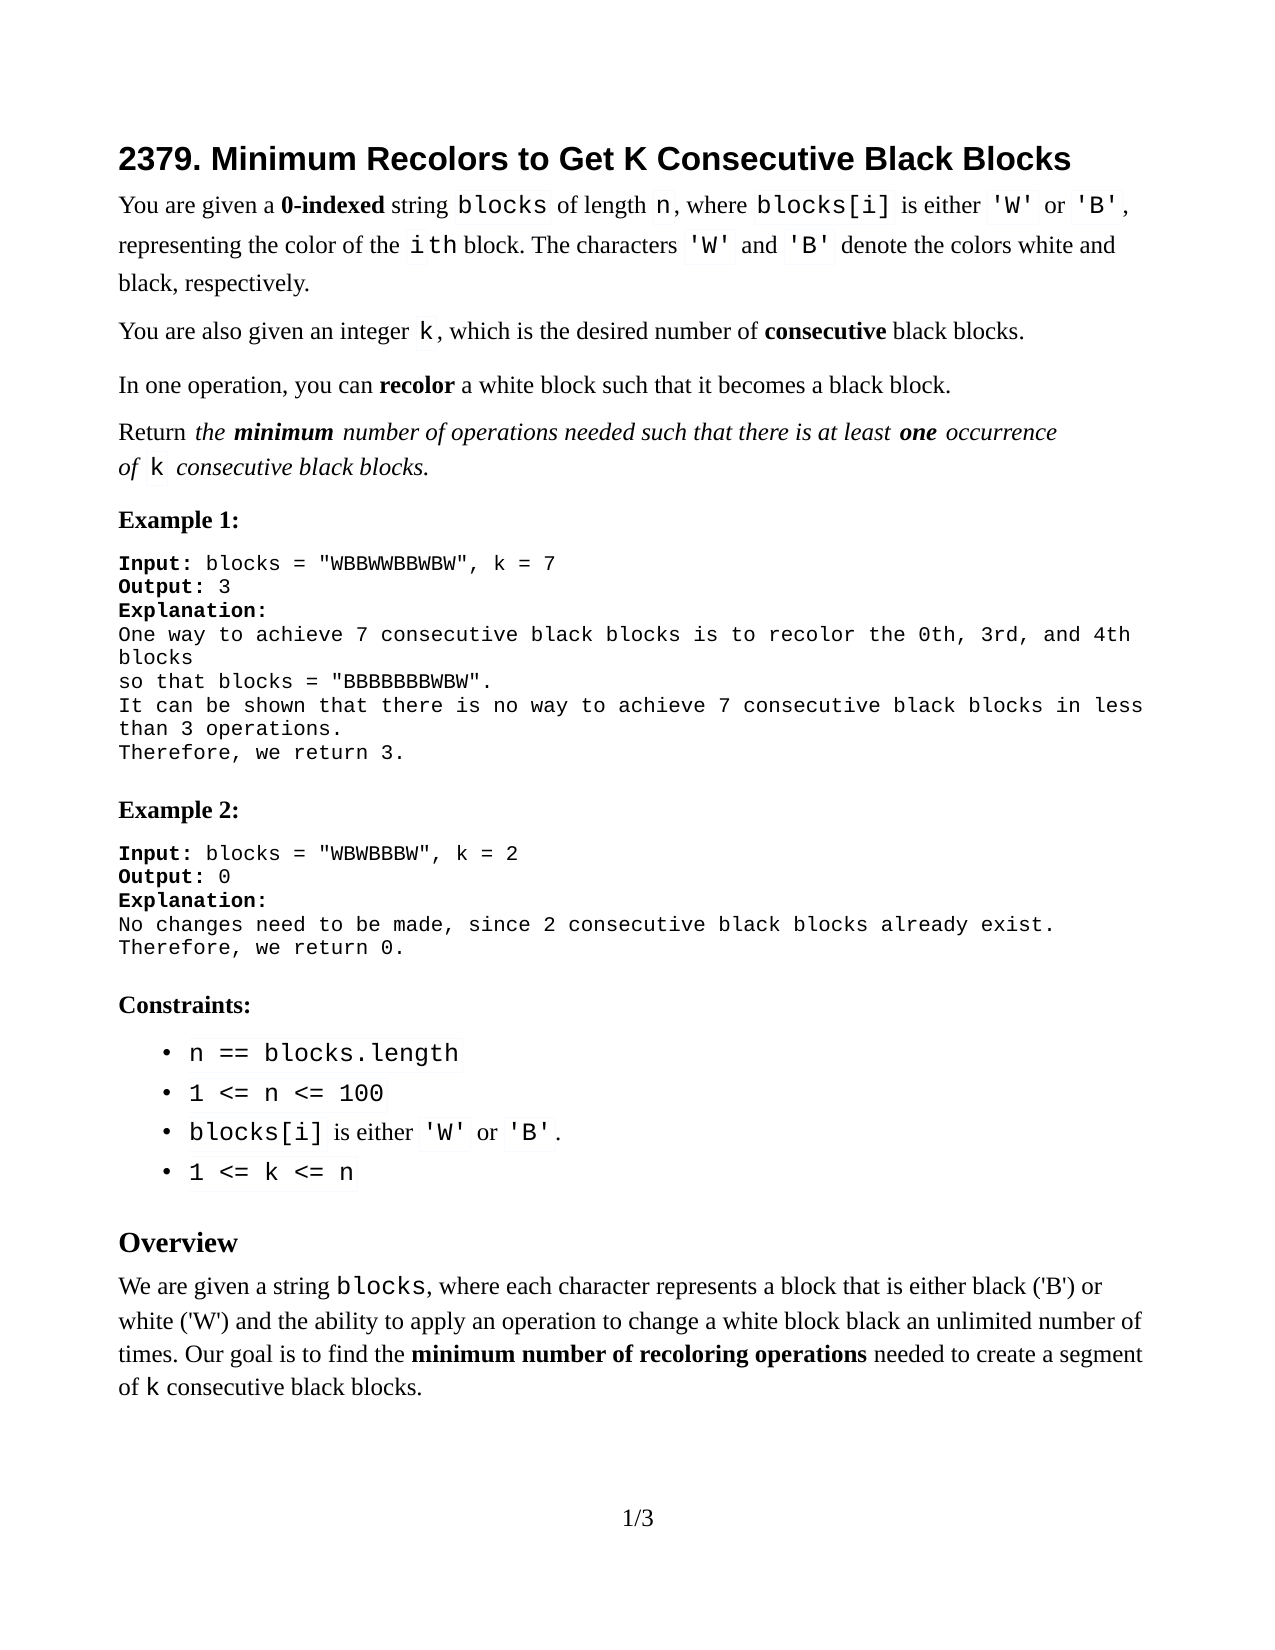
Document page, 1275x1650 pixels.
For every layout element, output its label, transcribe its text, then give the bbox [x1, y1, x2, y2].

text so that blocks = "BBBBBBBWBW". [118, 671, 1157, 695]
text Example 1: [118, 505, 1157, 534]
list [358, 1156, 1157, 1191]
text In one operation, you can recolor a white block such that it becomes a black block. [118, 370, 1157, 398]
text We are given a string blocks, where each character represents a block that is either black ('B') or white ('W') and the ability to apply an operation to change a white block black an unlimited number of times. Our goal is to find the minimum number of recoloring operations needed to create a segment of k consecutive black blocks. [118, 1271, 1157, 1403]
list blocks[i] is either 'W' or 'B'. [162, 1117, 327, 1151]
text Output: 3 [118, 576, 1157, 600]
subtitle Overview [118, 1225, 1157, 1259]
text No changes need to be made, since 2 consecutive black blocks already exist. [118, 914, 1157, 937]
text It can be shown that there is no way to achieve 7 consecutive black blocks in less than 3 operations. [118, 695, 1157, 742]
list 1 <= n <= 100 [162, 1077, 387, 1112]
text One way to achieve 7 consecutive black blocks is to recolor the 0th, 3rd, and 4th blocks [118, 624, 1157, 671]
text Therefore, we return 3. [118, 742, 1157, 766]
text Therefore, we return 0. [118, 937, 1157, 961]
subtitle 2379. Minimum Recolors to Get K Consecutive Black Blocks [118, 139, 1157, 177]
text , which is the desired number of consecutive black blocks. [437, 316, 1157, 350]
text Explanation: [118, 890, 1157, 914]
text Constraints: [118, 990, 1157, 1019]
list blocks[i] is either 'W' or 'B'. [471, 1117, 504, 1151]
text Output: 0 [118, 866, 1157, 890]
list blocks[i] is either 'W' or 'B'. [328, 1117, 419, 1151]
text Return the minimum number of operations needed such that there is at least one occurrence of k consecutive black blocks. [118, 417, 1157, 486]
text Explanation: [118, 600, 1157, 624]
list 1 <= k <= n [162, 1156, 357, 1191]
text You are given a 0-indexed string blocks of length n, where blocks[i] is either 'W' or 'B', representing the color of the ith block. The characters 'W' and 'B' denote the colors white and black, respectively. [118, 190, 1157, 297]
list [463, 1038, 1157, 1072]
list n == blocks.length [162, 1038, 462, 1072]
list blocks[i] is either 'W' or 'B'. [420, 1118, 470, 1151]
text Input: blocks = "WBBWWBBWBW", k = 7 [118, 553, 1157, 576]
text You are also given an integer [118, 316, 416, 350]
list [388, 1077, 1157, 1112]
text k [417, 317, 436, 350]
text Example 2: [118, 795, 1157, 824]
list blocks[i] is either 'W' or 'B'. [505, 1118, 555, 1151]
list blocks[i] is either 'W' or 'B'. [556, 1117, 1157, 1151]
text Input: blocks = "WBWBBBW", k = 2 [118, 843, 1157, 866]
